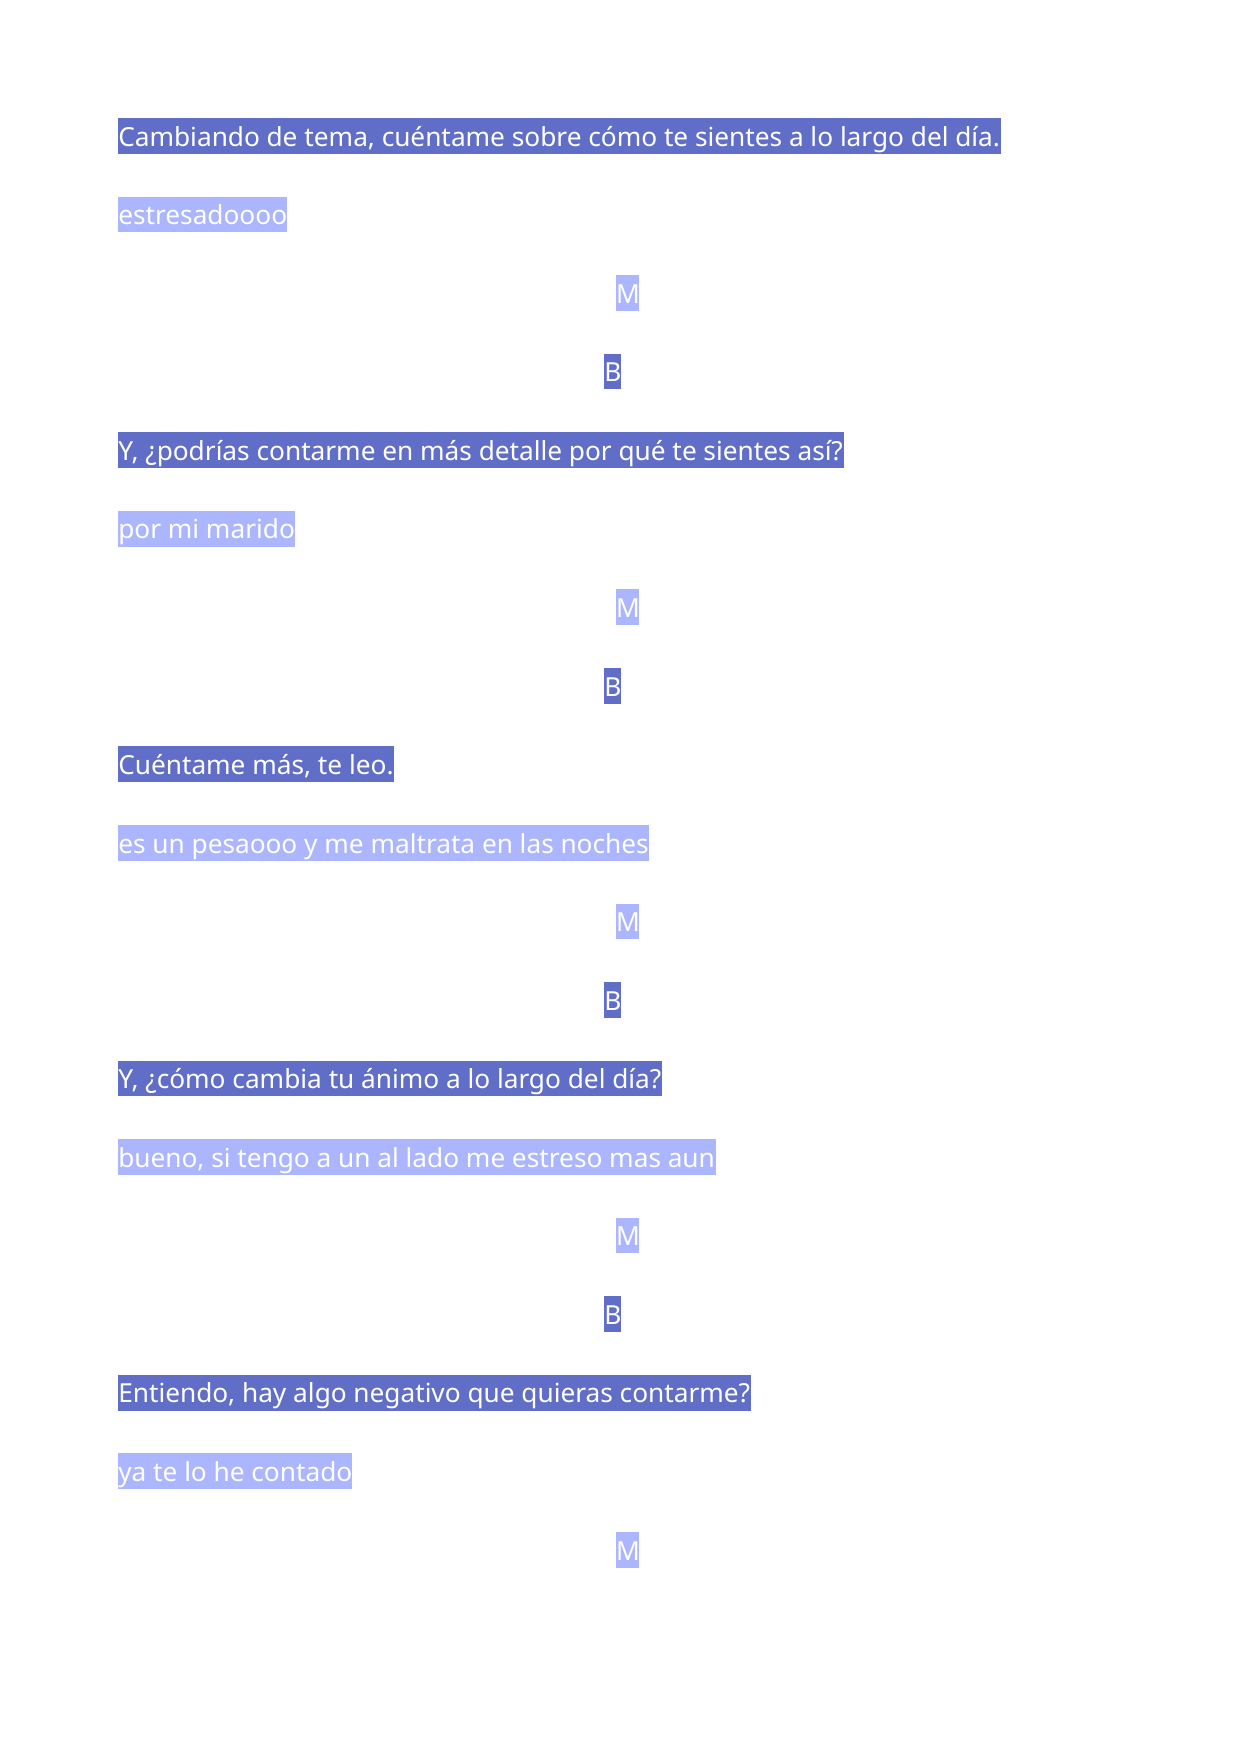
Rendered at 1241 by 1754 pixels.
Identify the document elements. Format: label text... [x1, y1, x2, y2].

text M [133, 589, 1122, 625]
text ya te lo he contado [118, 1453, 1122, 1489]
text Cuéntame más, te leo. [118, 746, 1107, 782]
text B [118, 1296, 1107, 1332]
text Y, ¿cómo cambia tu ánimo a lo largo del día? [118, 1061, 1107, 1096]
text B [118, 354, 1107, 389]
text es un pesaooo y me maltrata en las noches [118, 825, 1122, 861]
text Y, ¿podrías contarme en más detalle por qué te sientes así? [118, 432, 1107, 468]
text M [133, 1218, 1122, 1253]
text estresadoooo [118, 197, 1122, 232]
text B [118, 668, 1107, 704]
text Cambiando de tema, cuéntame sobre cómo te sientes a lo largo del día. [118, 118, 1107, 154]
text por mi marido [118, 511, 1122, 547]
text Entiendo, hay algo negativo que quieras contarme? [118, 1375, 1107, 1411]
text B [118, 982, 1107, 1018]
text M [133, 275, 1122, 311]
text M [133, 1532, 1122, 1568]
text bueno, si tengo a un al lado me estreso mas aun [118, 1139, 1122, 1175]
text M [133, 903, 1122, 939]
